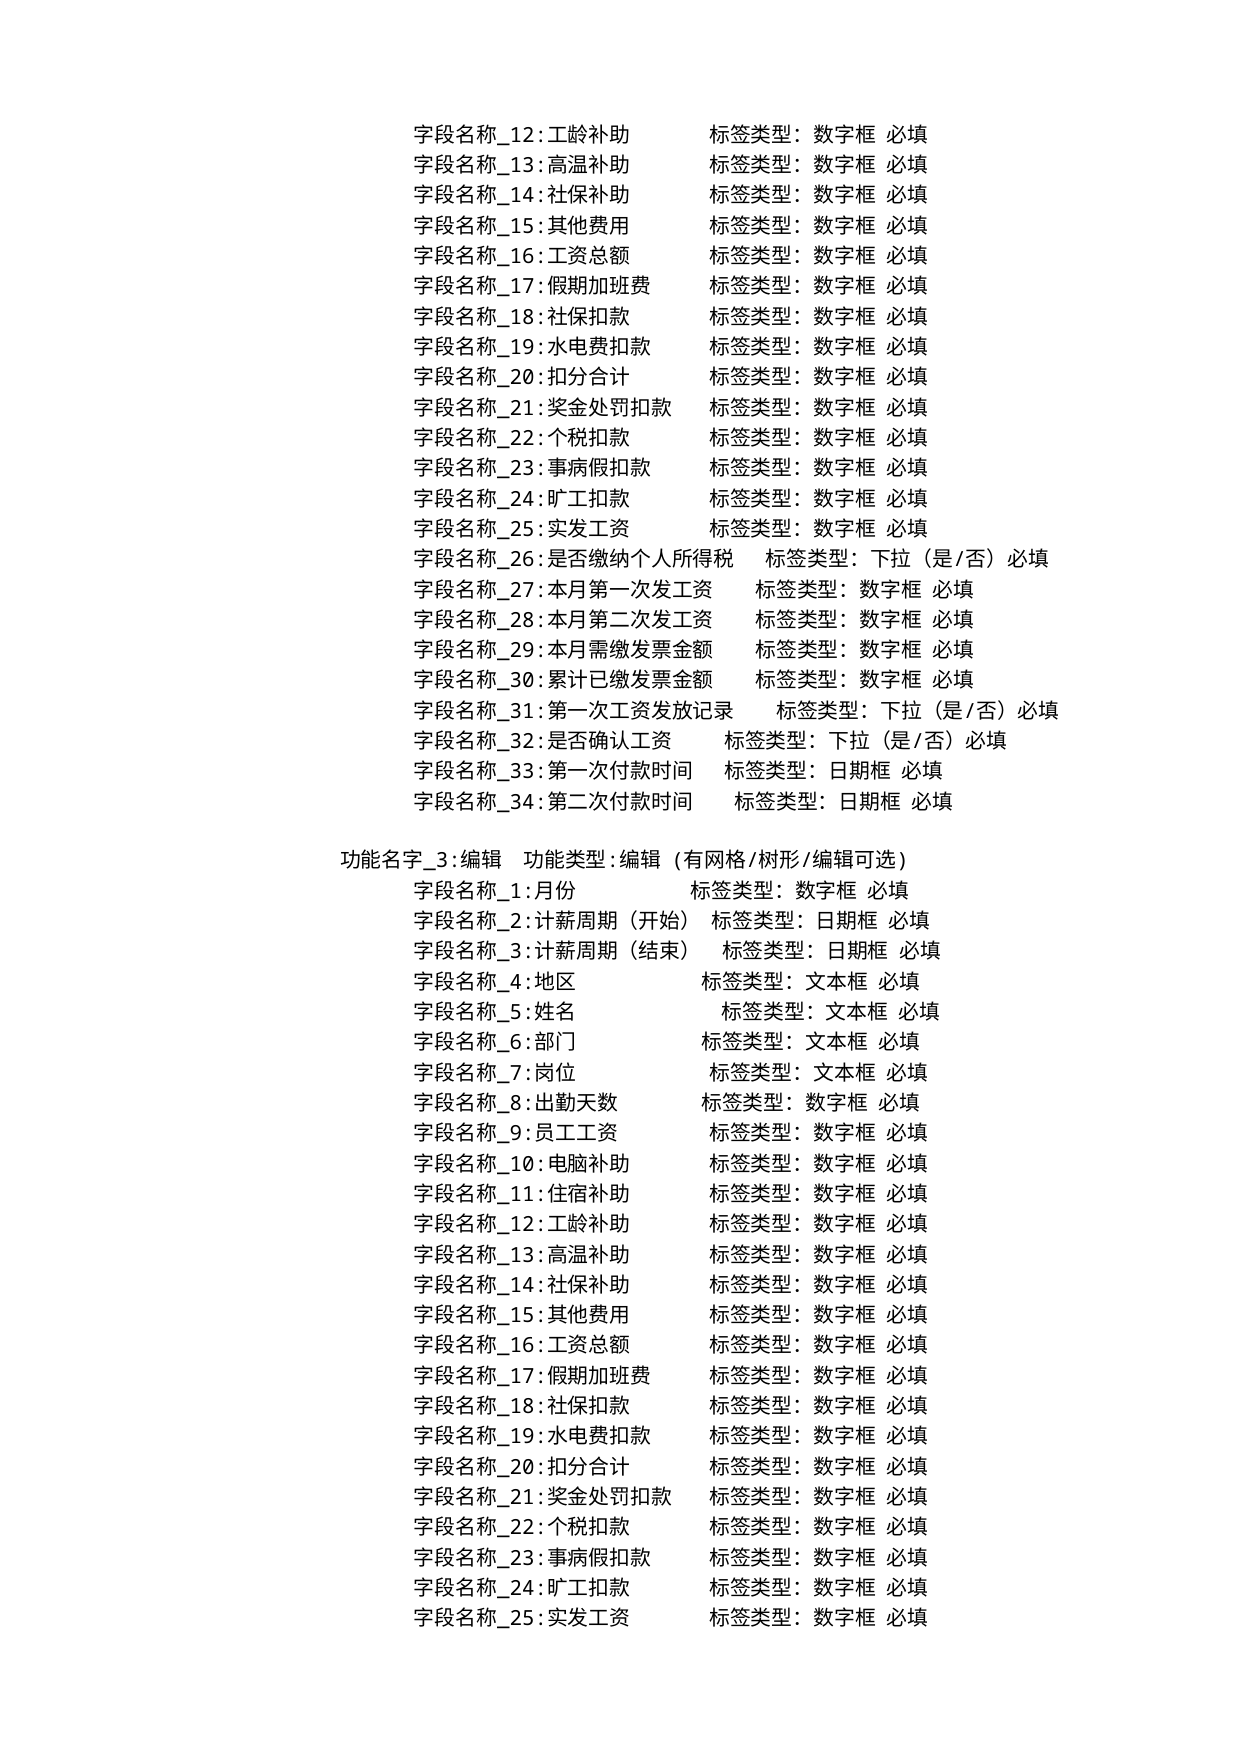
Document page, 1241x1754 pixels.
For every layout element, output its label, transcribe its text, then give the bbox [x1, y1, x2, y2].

text 字段名称_19:水电费扣款 标签类型：数字框 必填 [118, 330, 1122, 361]
text 字段名称_27:本月第一次发工资 标签类型：数字框 必填 [118, 573, 1122, 603]
text 字段名称_11:住宿补助 标签类型：数字框 必填 [118, 1177, 1122, 1207]
text 字段名称_2:计薪周期（开始） 标签类型：日期框 必填 [118, 904, 1122, 935]
text 字段名称_6:部门 标签类型：文本框 必填 [118, 1026, 1122, 1056]
text 字段名称_1:月份 标签类型：数字框 必填 [118, 874, 1122, 904]
text 字段名称_21:奖金处罚扣款 标签类型：数字框 必填 [118, 391, 1122, 421]
text 字段名称_23:事病假扣款 标签类型：数字框 必填 [118, 1541, 1122, 1571]
text 字段名称_12:工龄补助 标签类型：数字框 必填 [118, 1207, 1122, 1238]
text 字段名称_9:员工工资 标签类型：数字框 必填 [118, 1117, 1122, 1147]
text 字段名称_32:是否确认工资 标签类型：下拉（是/否）必填 [118, 724, 1122, 755]
text 字段名称_13:高温补助 标签类型：数字框 必填 [118, 148, 1122, 179]
text 字段名称_22:个税扣款 标签类型：数字框 必填 [118, 421, 1122, 452]
text 字段名称_33:第一次付款时间 标签类型：日期框 必填 [118, 755, 1122, 785]
text 字段名称_18:社保扣款 标签类型：数字框 必填 [118, 300, 1122, 330]
text 功能名字_3:编辑 功能类型:编辑 (有网格/树形/编辑可选) [118, 844, 1122, 874]
text 字段名称_16:工资总额 标签类型：数字框 必填 [118, 1329, 1122, 1359]
text 字段名称_15:其他费用 标签类型：数字框 必填 [118, 209, 1122, 239]
text 字段名称_12:工龄补助 标签类型：数字框 必填 [118, 118, 1122, 148]
text 字段名称_24:旷工扣款 标签类型：数字框 必填 [118, 482, 1122, 512]
text 字段名称_23:事病假扣款 标签类型：数字框 必填 [118, 452, 1122, 482]
text 字段名称_18:社保扣款 标签类型：数字框 必填 [118, 1389, 1122, 1420]
text 字段名称_34:第二次付款时间 标签类型：日期框 必填 [118, 785, 1122, 815]
text 字段名称_8:出勤天数 标签类型：数字框 必填 [118, 1086, 1122, 1117]
text 字段名称_24:旷工扣款 标签类型：数字框 必填 [118, 1571, 1122, 1602]
text 字段名称_25:实发工资 标签类型：数字框 必填 [118, 512, 1122, 542]
text 字段名称_4:地区 标签类型：文本框 必填 [118, 965, 1122, 995]
text 字段名称_31:第一次工资发放记录 标签类型：下拉（是/否）必填 [118, 694, 1122, 724]
text 字段名称_3:计薪周期（结束） 标签类型：日期框 必填 [118, 935, 1122, 965]
text 字段名称_13:高温补助 标签类型：数字框 必填 [118, 1238, 1122, 1268]
text 字段名称_10:电脑补助 标签类型：数字框 必填 [118, 1147, 1122, 1177]
text 字段名称_30:累计已缴发票金额 标签类型：数字框 必填 [118, 664, 1122, 694]
text 字段名称_15:其他费用 标签类型：数字框 必填 [118, 1298, 1122, 1329]
text 字段名称_25:实发工资 标签类型：数字框 必填 [118, 1602, 1122, 1632]
text 字段名称_14:社保补助 标签类型：数字框 必填 [118, 1268, 1122, 1298]
text 字段名称_20:扣分合计 标签类型：数字框 必填 [118, 361, 1122, 391]
text 字段名称_26:是否缴纳个人所得税 标签类型：下拉（是/否）必填 [118, 542, 1122, 573]
text 字段名称_17:假期加班费 标签类型：数字框 必填 [118, 1359, 1122, 1389]
text 字段名称_20:扣分合计 标签类型：数字框 必填 [118, 1450, 1122, 1480]
text 字段名称_19:水电费扣款 标签类型：数字框 必填 [118, 1420, 1122, 1450]
text 字段名称_29:本月需缴发票金额 标签类型：数字框 必填 [118, 633, 1122, 664]
text 字段名称_22:个税扣款 标签类型：数字框 必填 [118, 1511, 1122, 1541]
text 字段名称_7:岗位 标签类型：文本框 必填 [118, 1056, 1122, 1086]
text 字段名称_5:姓名 标签类型：文本框 必填 [118, 995, 1122, 1026]
text 字段名称_16:工资总额 标签类型：数字框 必填 [118, 239, 1122, 270]
text 字段名称_28:本月第二次发工资 标签类型：数字框 必填 [118, 603, 1122, 633]
text 字段名称_17:假期加班费 标签类型：数字框 必填 [118, 270, 1122, 300]
text 字段名称_21:奖金处罚扣款 标签类型：数字框 必填 [118, 1480, 1122, 1511]
text 字段名称_14:社保补助 标签类型：数字框 必填 [118, 179, 1122, 209]
